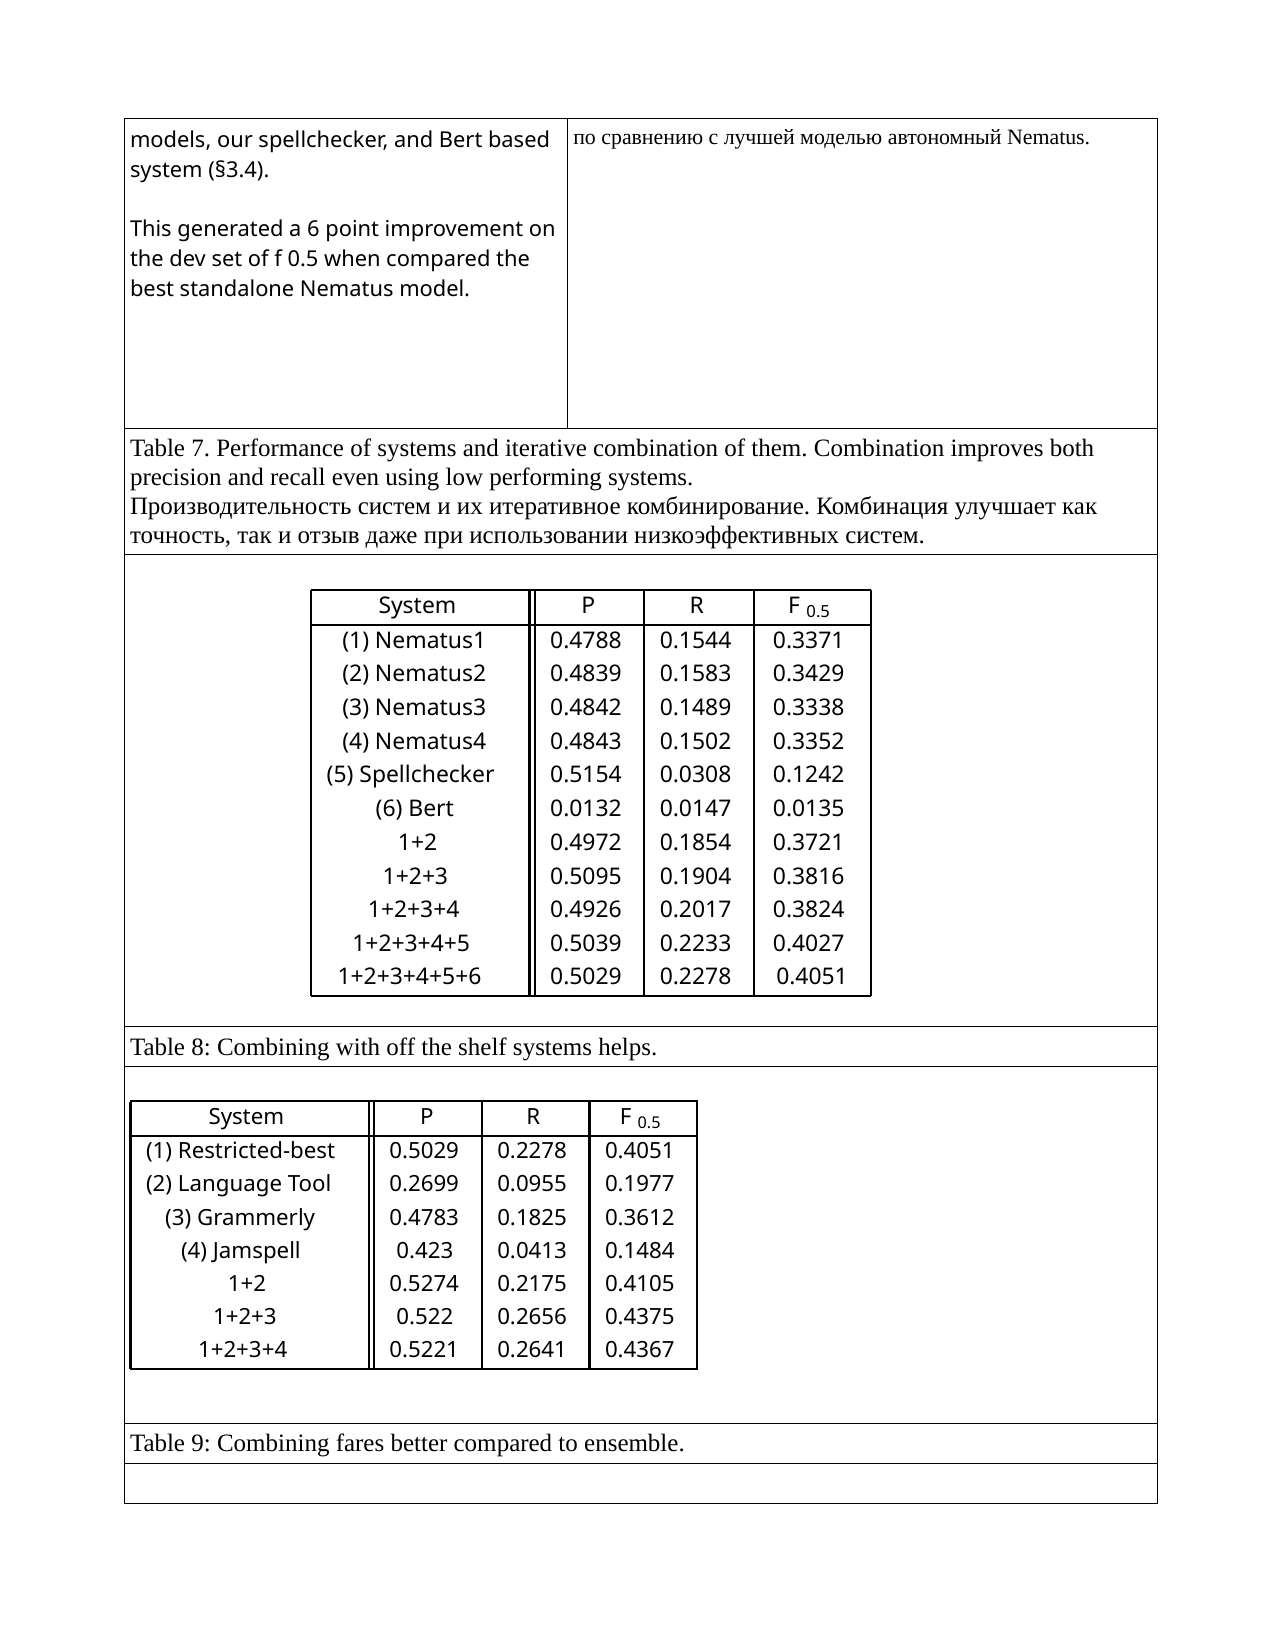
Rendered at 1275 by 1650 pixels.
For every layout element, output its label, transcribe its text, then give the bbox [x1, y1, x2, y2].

table_cell [125, 1464, 1157, 1503]
picture [129, 1100, 698, 1370]
table_cell [125, 555, 1157, 1026]
table_cell Table 8: Combining with off the shelf systems helps. [125, 1027, 1157, 1066]
table_cell models, our spellchecker, and Bert based system (§3.4). This generated a 6 point improvement on the dev set of f 0.5 when compared the best standalone Nematus model. [125, 119, 567, 428]
table_cell [125, 1067, 1157, 1423]
picture [310, 589, 872, 997]
table_cell Table 7. Performance of systems and iterative combination of them. Combination improves both precision and recall even using low performing systems. Производительность систем и их итеративное комбинирование. Комбинация улучшает как точность, так и отзыв даже при использовании низкоэффективных систем. [125, 429, 1157, 554]
table_cell Table 9: Combining fares better compared to ensemble. [125, 1424, 1157, 1463]
table_cell по сравнению с лучшей моделью автономный Nematus. [568, 119, 1157, 428]
